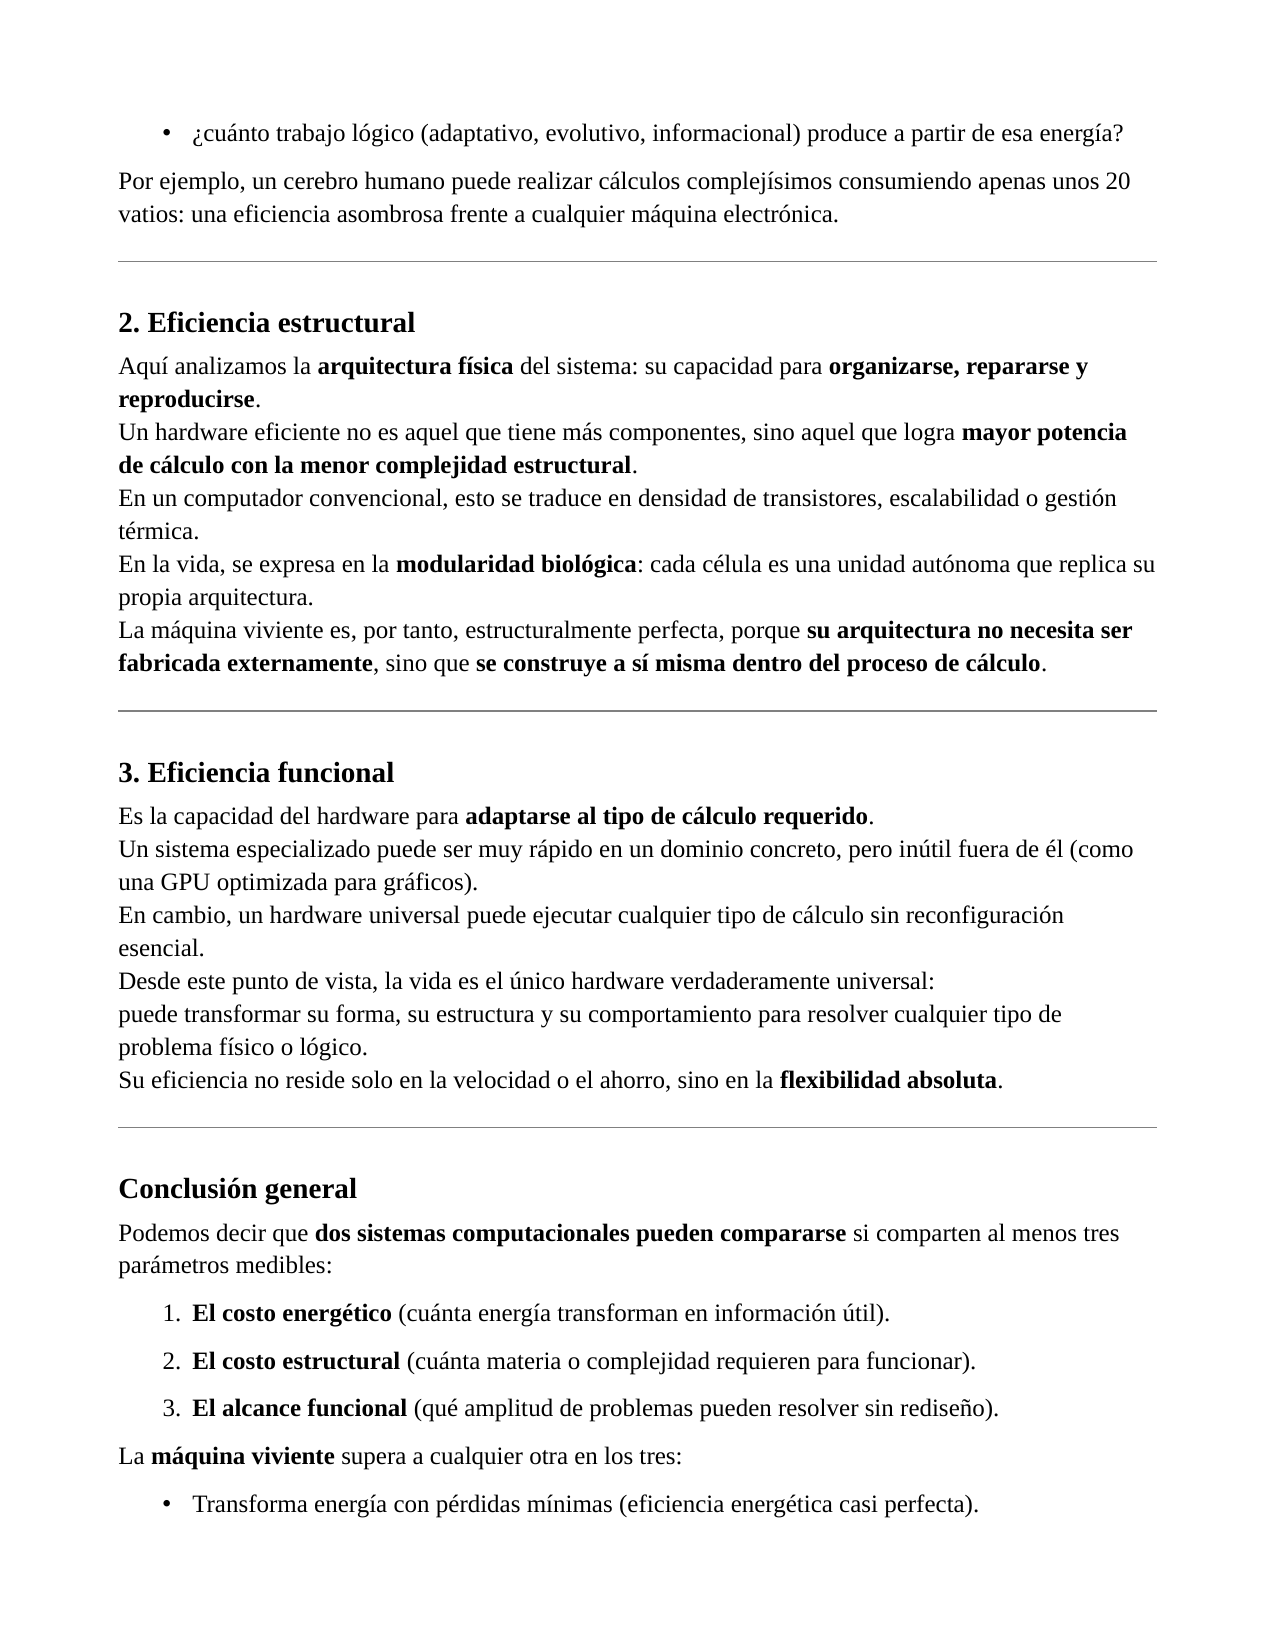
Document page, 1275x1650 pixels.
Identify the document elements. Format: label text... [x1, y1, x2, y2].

text Aquí analizamos la arquitectura física del sistema: su capacidad para organizarse, repararse y reproducirse. Un hardware eficiente no es aquel que tiene más componentes, sino aquel que logra mayor potencia de cálculo con la menor complejidad estructural. En un computador convencional, esto se traduce en densidad de transistores, escalabilidad o gestión térmica. En la vida, se expresa en la modularidad biológica: cada célula es una unidad autónoma que replica su propia arquitectura. La máquina viviente es, por tanto, estructuralmente perfecta, porque su arquitectura no necesita ser fabricada externamente, sino que se construye a sí misma dentro del proceso de cálculo. [118, 351, 1157, 677]
list ¿cuánto trabajo lógico (adaptativo, evolutivo, informacional) produce a partir de esa energía? [162, 118, 1157, 147]
list Transforma energía con pérdidas mínimas (eficiencia energética casi perfecta). [162, 1489, 1157, 1517]
list El costo energético (cuánta energía transforman en información útil). [162, 1298, 1157, 1327]
text Podemos decir que dos sistemas computacionales pueden compararse si comparten al menos tres parámetros medibles: [118, 1218, 1157, 1279]
subtitle 2. Eficiencia estructural [118, 305, 1157, 339]
subtitle 3. Eficiencia funcional [118, 755, 1157, 788]
text La máquina viviente supera a cualquier otra en los tres: [118, 1441, 1157, 1470]
list El costo estructural (cuánta materia o complejidad requieren para funcionar). [162, 1346, 1157, 1374]
text Es la capacidad del hardware para adaptarse al tipo de cálculo requerido. Un sistema especializado puede ser muy rápido en un dominio concreto, pero inútil fuera de él (como una GPU optimizada para gráficos). En cambio, un hardware universal puede ejecutar cualquier tipo de cálculo sin reconfiguración esencial. Desde este punto de vista, la vida es el único hardware verdaderamente universal: puede transformar su forma, su estructura y su comportamiento para resolver cualquier tipo de problema físico o lógico. Su eficiencia no reside solo en la velocidad o el ahorro, sino en la flexibilidad absoluta. [118, 801, 1157, 1094]
subtitle Conclusión general [118, 1172, 1157, 1205]
text Por ejemplo, un cerebro humano puede realizar cálculos complejísimos consumiendo apenas unos 20 vatios: una eficiencia asombrosa frente a cualquier máquina electrónica. [118, 166, 1157, 227]
list El alcance funcional (qué amplitud de problemas pueden resolver sin rediseño). [162, 1393, 1157, 1422]
